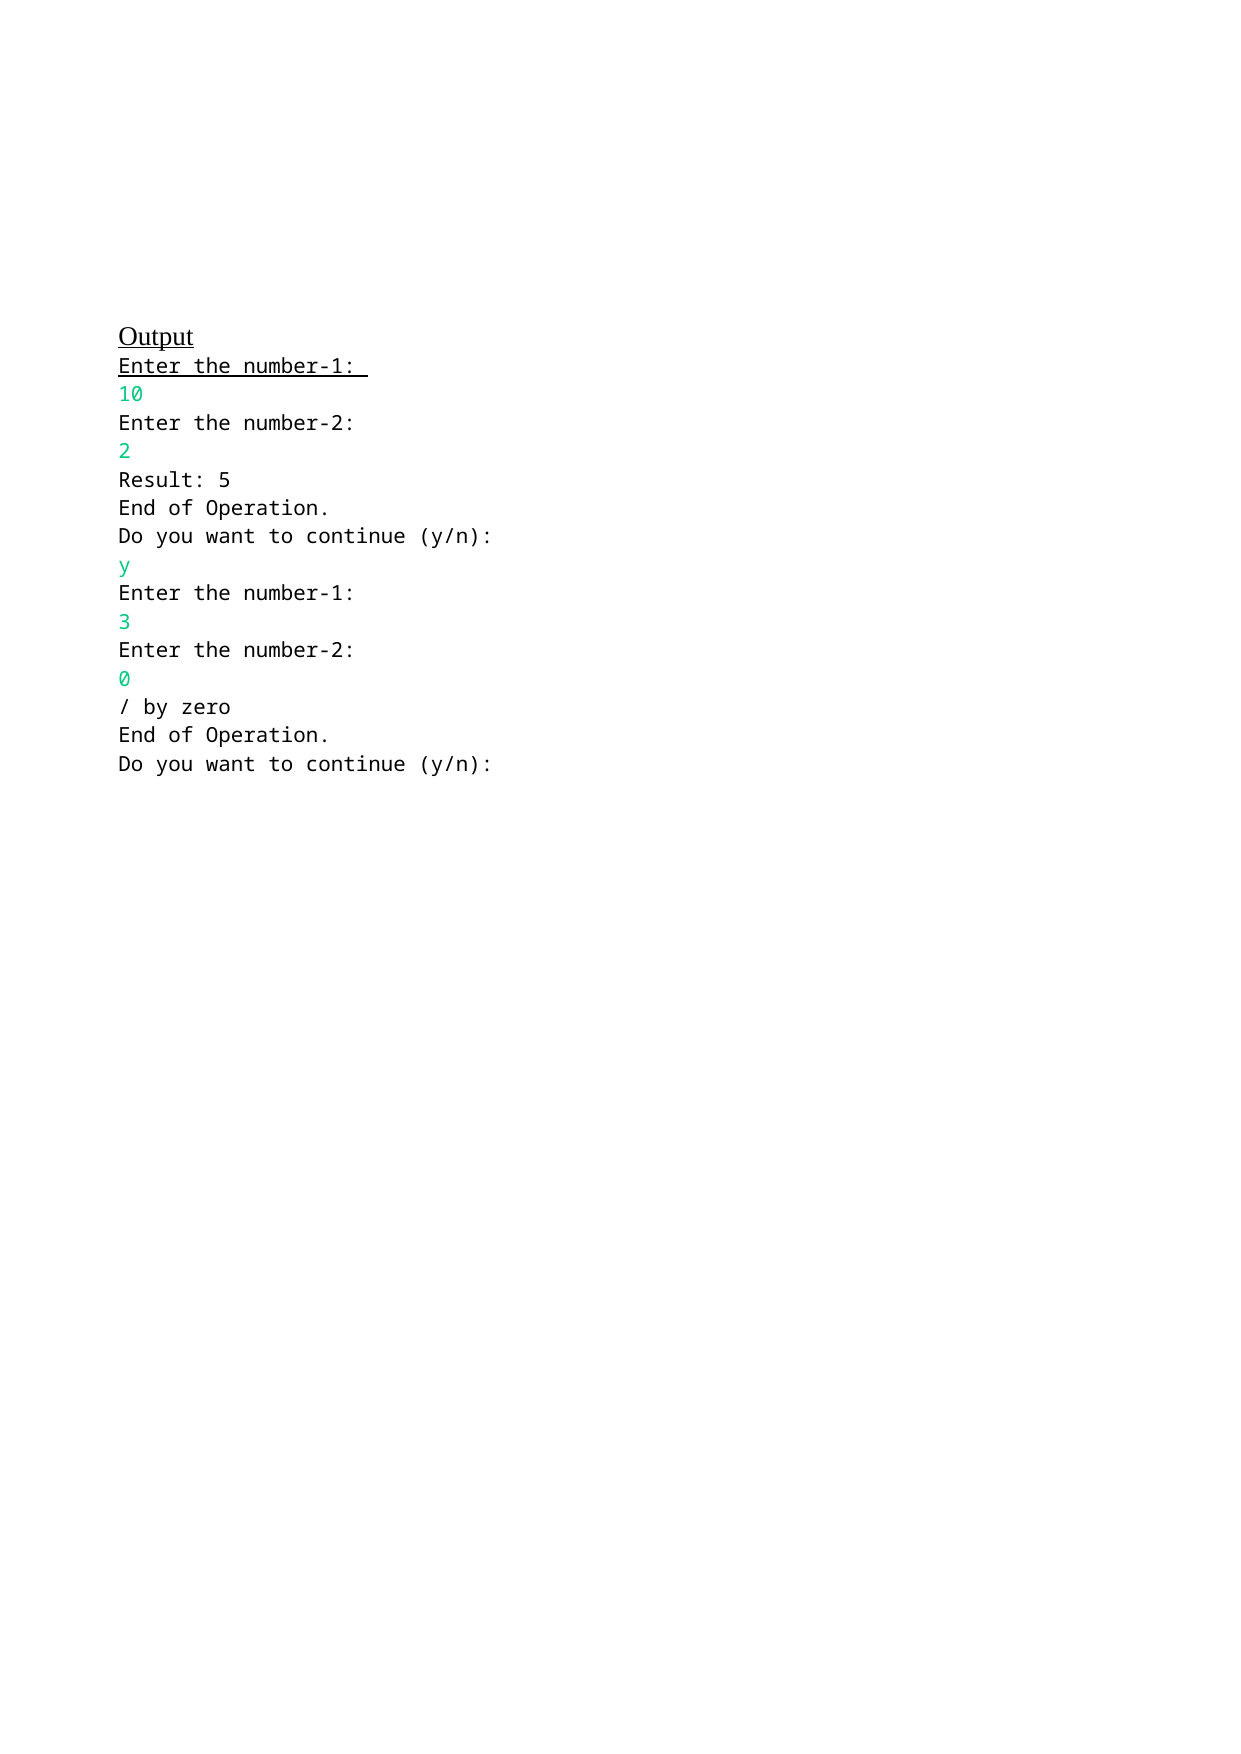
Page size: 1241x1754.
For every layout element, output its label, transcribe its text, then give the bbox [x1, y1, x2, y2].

text Enter the number-2: [118, 635, 1122, 664]
text Enter the number-1: [118, 578, 1122, 607]
text 0 [118, 664, 1122, 692]
text 2 [118, 436, 1122, 465]
text Enter the number-2: [118, 408, 1122, 436]
text Do you want to continue (y/n): [118, 749, 1122, 777]
text / by zero [118, 692, 1122, 721]
text End of Operation. [118, 493, 1122, 522]
text Output [118, 320, 1122, 351]
text 10 [118, 379, 1122, 408]
text Enter the number-1: [118, 351, 1122, 379]
text Result: 5 [118, 465, 1122, 493]
text y [118, 550, 1122, 578]
text Do you want to continue (y/n): [118, 522, 1122, 550]
text End of Operation. [118, 721, 1122, 749]
text 3 [118, 607, 1122, 635]
